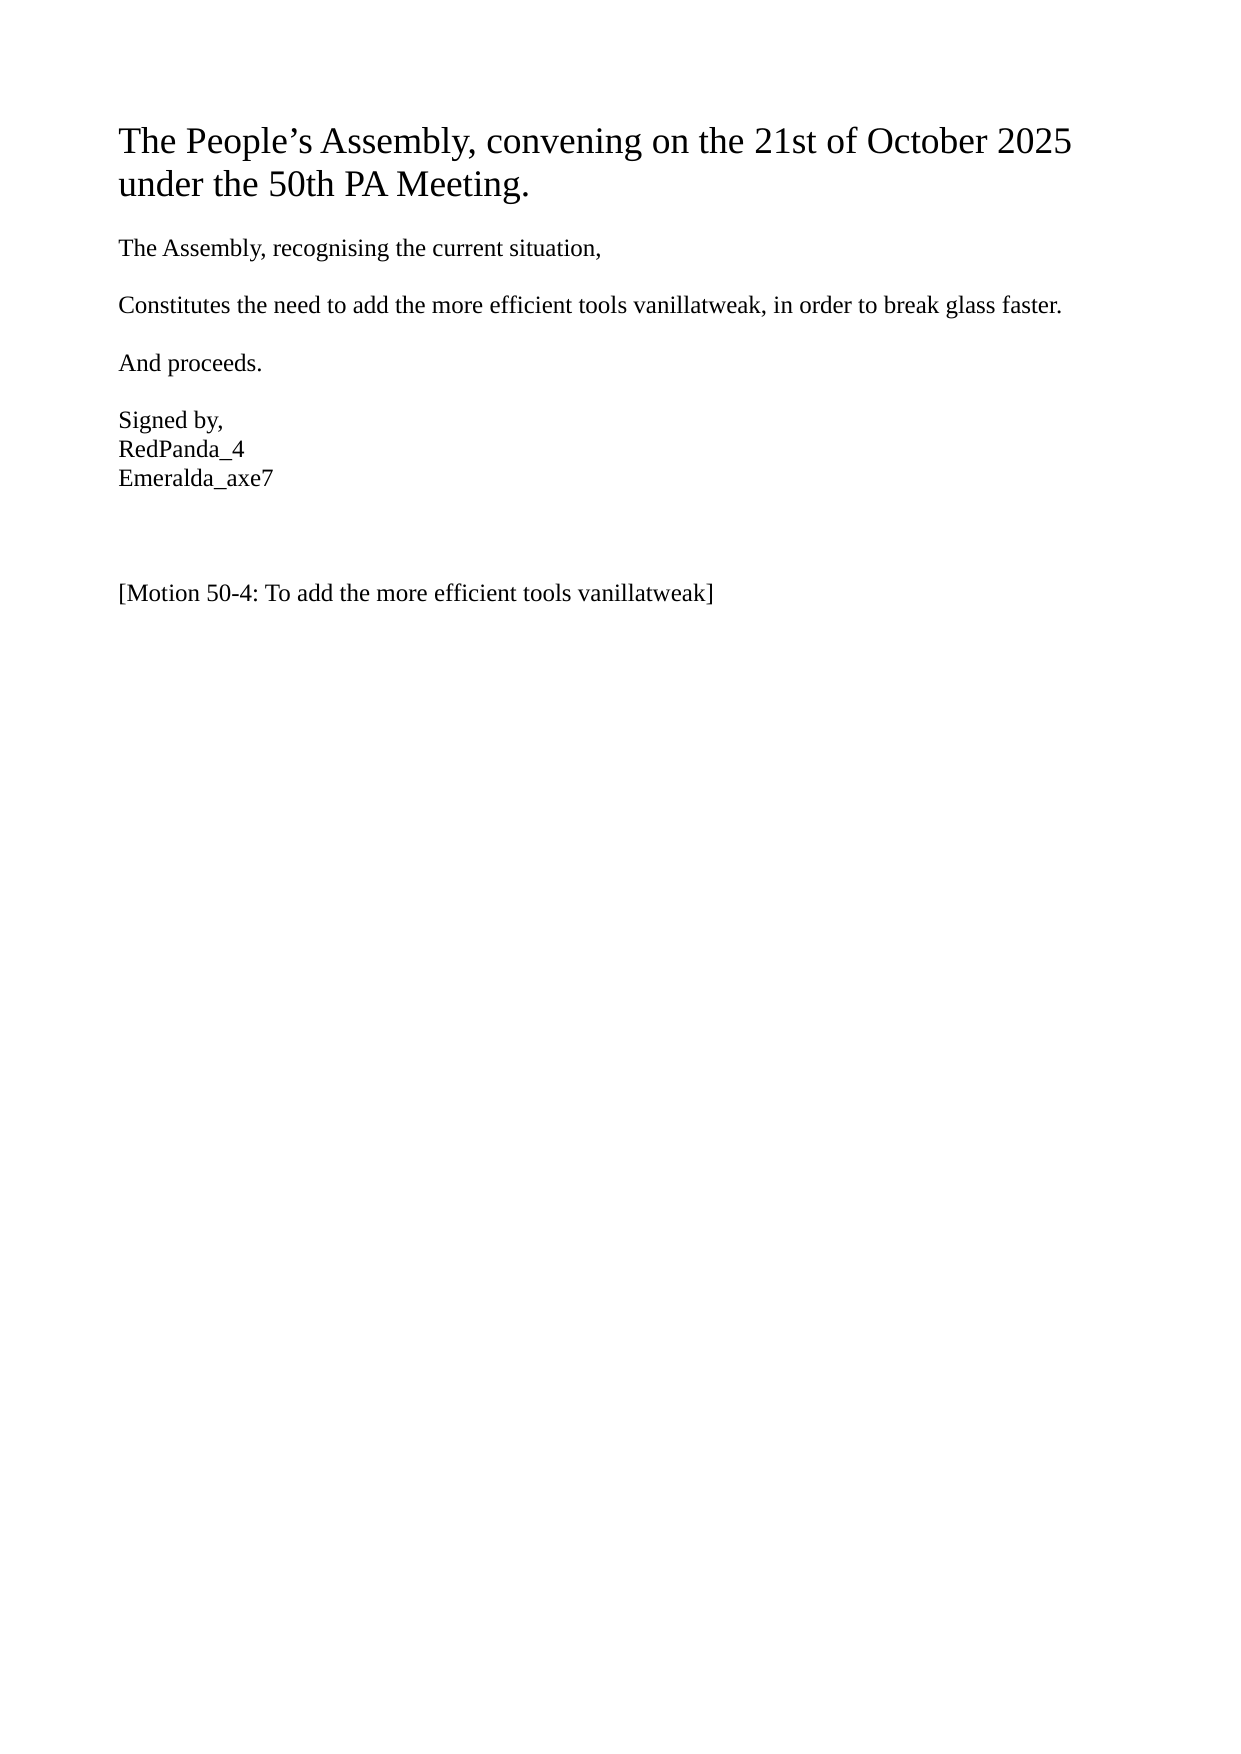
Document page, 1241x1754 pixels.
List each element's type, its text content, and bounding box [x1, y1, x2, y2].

text Constitutes the need to add the more efficient tools vanillatweak, in order to break glass faster. [118, 291, 1122, 319]
text The People’s Assembly, convening on the 21st of October 2025 under the 50th PA Meeting. [118, 118, 1122, 204]
text RedPanda_4 [118, 434, 1122, 463]
text [Motion 50-4: To add the more efficient tools vanillatweak] [118, 578, 1122, 607]
text Signed by, [118, 406, 1122, 434]
text The Assembly, recognising the current situation, [118, 233, 1122, 262]
text And proceeds. [118, 348, 1122, 377]
text Emeralda_axe7 [118, 463, 1122, 492]
